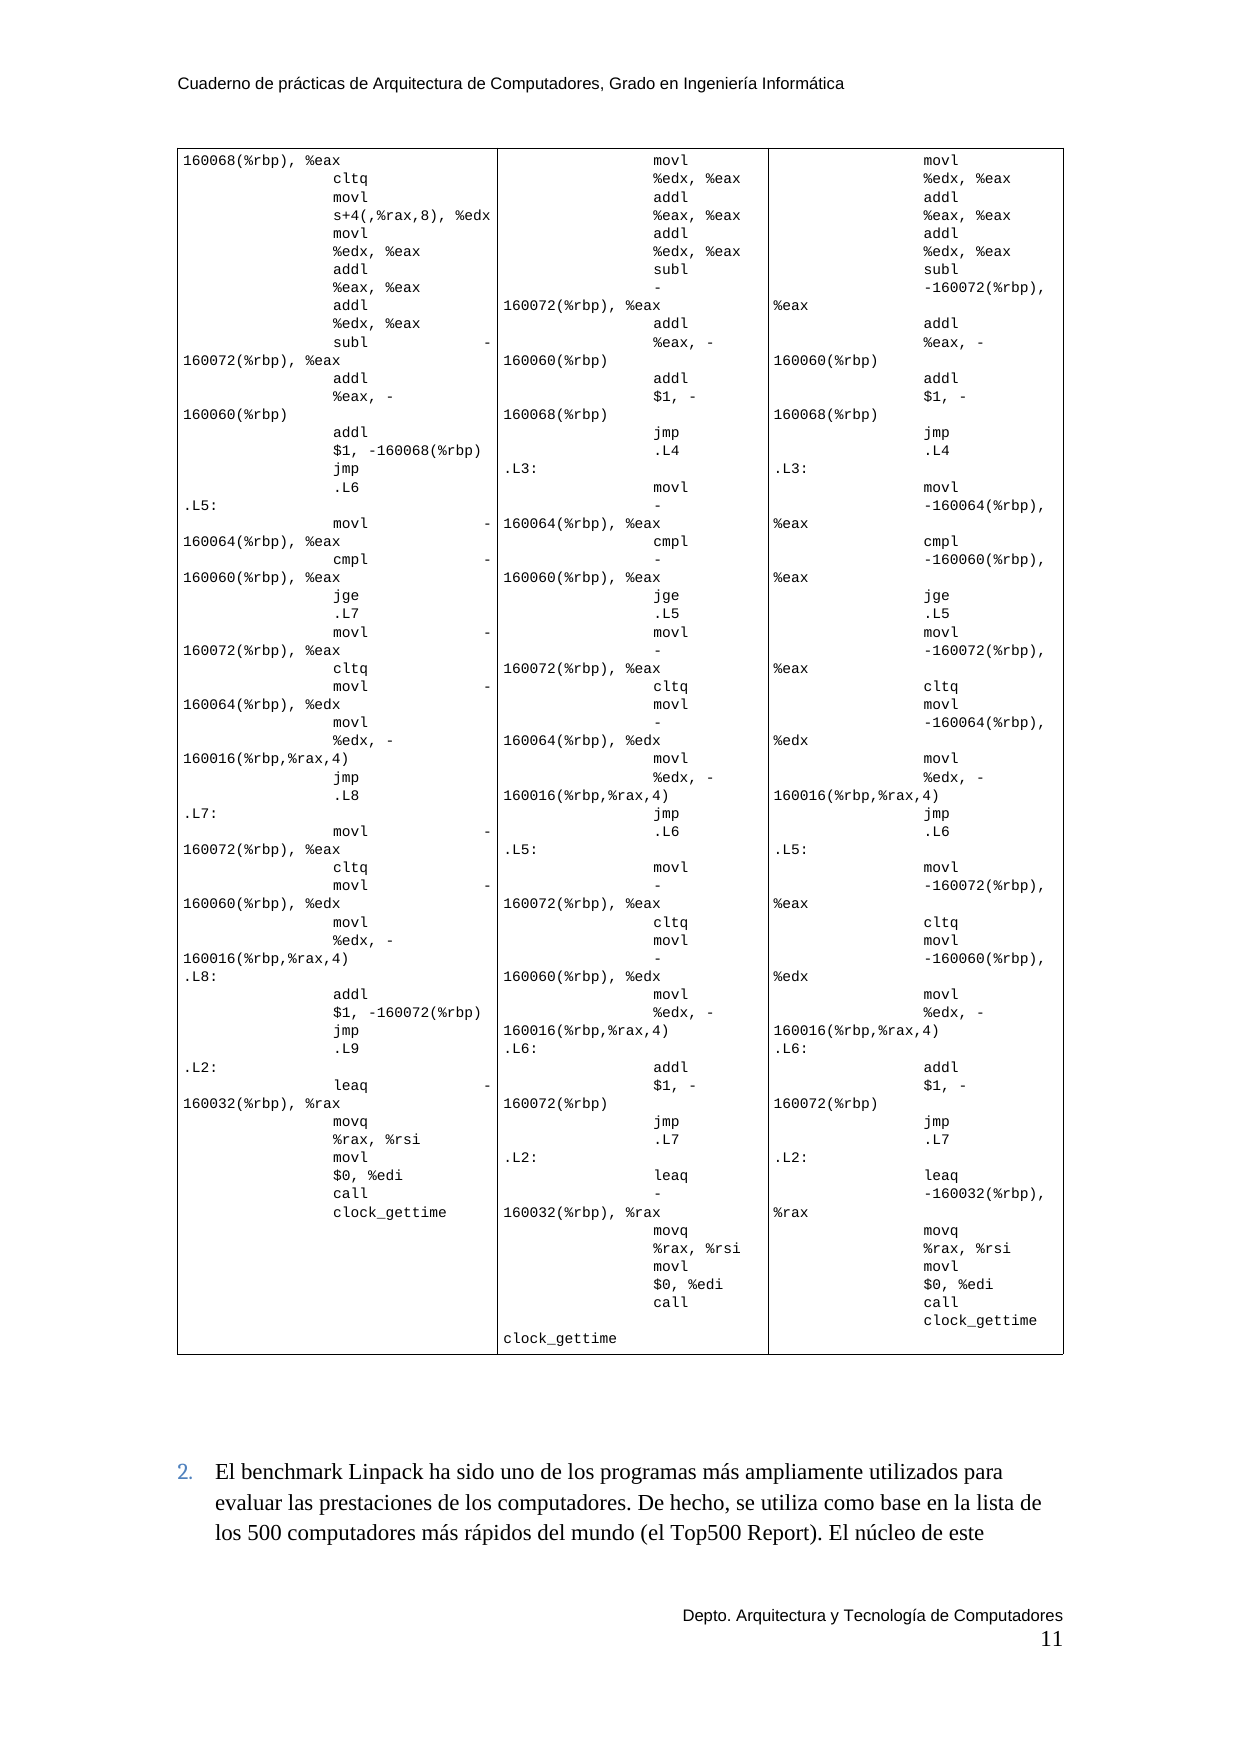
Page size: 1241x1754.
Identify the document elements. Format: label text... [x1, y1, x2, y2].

table_cell -160068(%rbp), %eax cltq movl s+4(,%rax,8), %edx movl %edx, %eax addl %eax, %eax addl %edx, %eax subl -160072(%rbp), %eax addl %eax, -160060(%rbp) addl $1, -160068(%rbp) jmp .L6 .L5: movl -160064(%rbp), %eax cmpl -160060(%rbp), %eax jge .L7 movl -160072(%rbp), %eax cltq movl -160064(%rbp), %edx movl %edx, -160016(%rbp,%rax,4) jmp .L8 .L7: movl -160072(%rbp), %eax cltq movl -160060(%rbp), %edx movl %edx, -160016(%rbp,%rax,4) .L8: addl $1, -160072(%rbp) jmp .L9 .L2: leaq -160032(%rbp), %rax movq %rax, %rsi movl $0, %edi call clock_gettime [178, 149, 497, 1354]
list El benchmark Linpack ha sido uno de los programas más ampliamente utilizados para evaluar las prestaciones de los computadores. De hecho, se utiliza como base en la lista de los 500 computadores más rápidos del mundo (el Top500 Report). El núcleo de este [177, 1458, 1063, 1546]
table_cell movl %edx, %eax addl %eax, %eax addl %edx, %eax subl -160072(%rbp), %eax addl %eax, -160060(%rbp) addl $1, -160068(%rbp) jmp .L4 .L3: movl -160064(%rbp), %eax cmpl -160060(%rbp), %eax jge .L5 movl -160072(%rbp), %eax cltq movl -160064(%rbp), %edx movl %edx, -160016(%rbp,%rax,4) jmp .L6 .L5: movl -160072(%rbp), %eax cltq movl -160060(%rbp), %edx movl %edx, -160016(%rbp,%rax,4) .L6: addl $1, -160072(%rbp) jmp .L7 .L2: leaq -160032(%rbp), %rax movq %rax, %rsi movl $0, %edi call clock_gettime [498, 149, 768, 1354]
table_cell movl %edx, %eax addl %eax, %eax addl %edx, %eax subl -160072(%rbp), %eax addl %eax, -160060(%rbp) addl $1, -160068(%rbp) jmp .L4 .L3: movl -160064(%rbp), %eax cmpl -160060(%rbp), %eax jge .L5 movl -160072(%rbp), %eax cltq movl -160064(%rbp), %edx movl %edx, -160016(%rbp,%rax,4) jmp .L6 .L5: movl -160072(%rbp), %eax cltq movl -160060(%rbp), %edx movl %edx, -160016(%rbp,%rax,4) .L6: addl $1, -160072(%rbp) jmp .L7 .L2: leaq -160032(%rbp), %rax movq %rax, %rsi movl $0, %edi call clock_gettime [769, 149, 1063, 1354]
